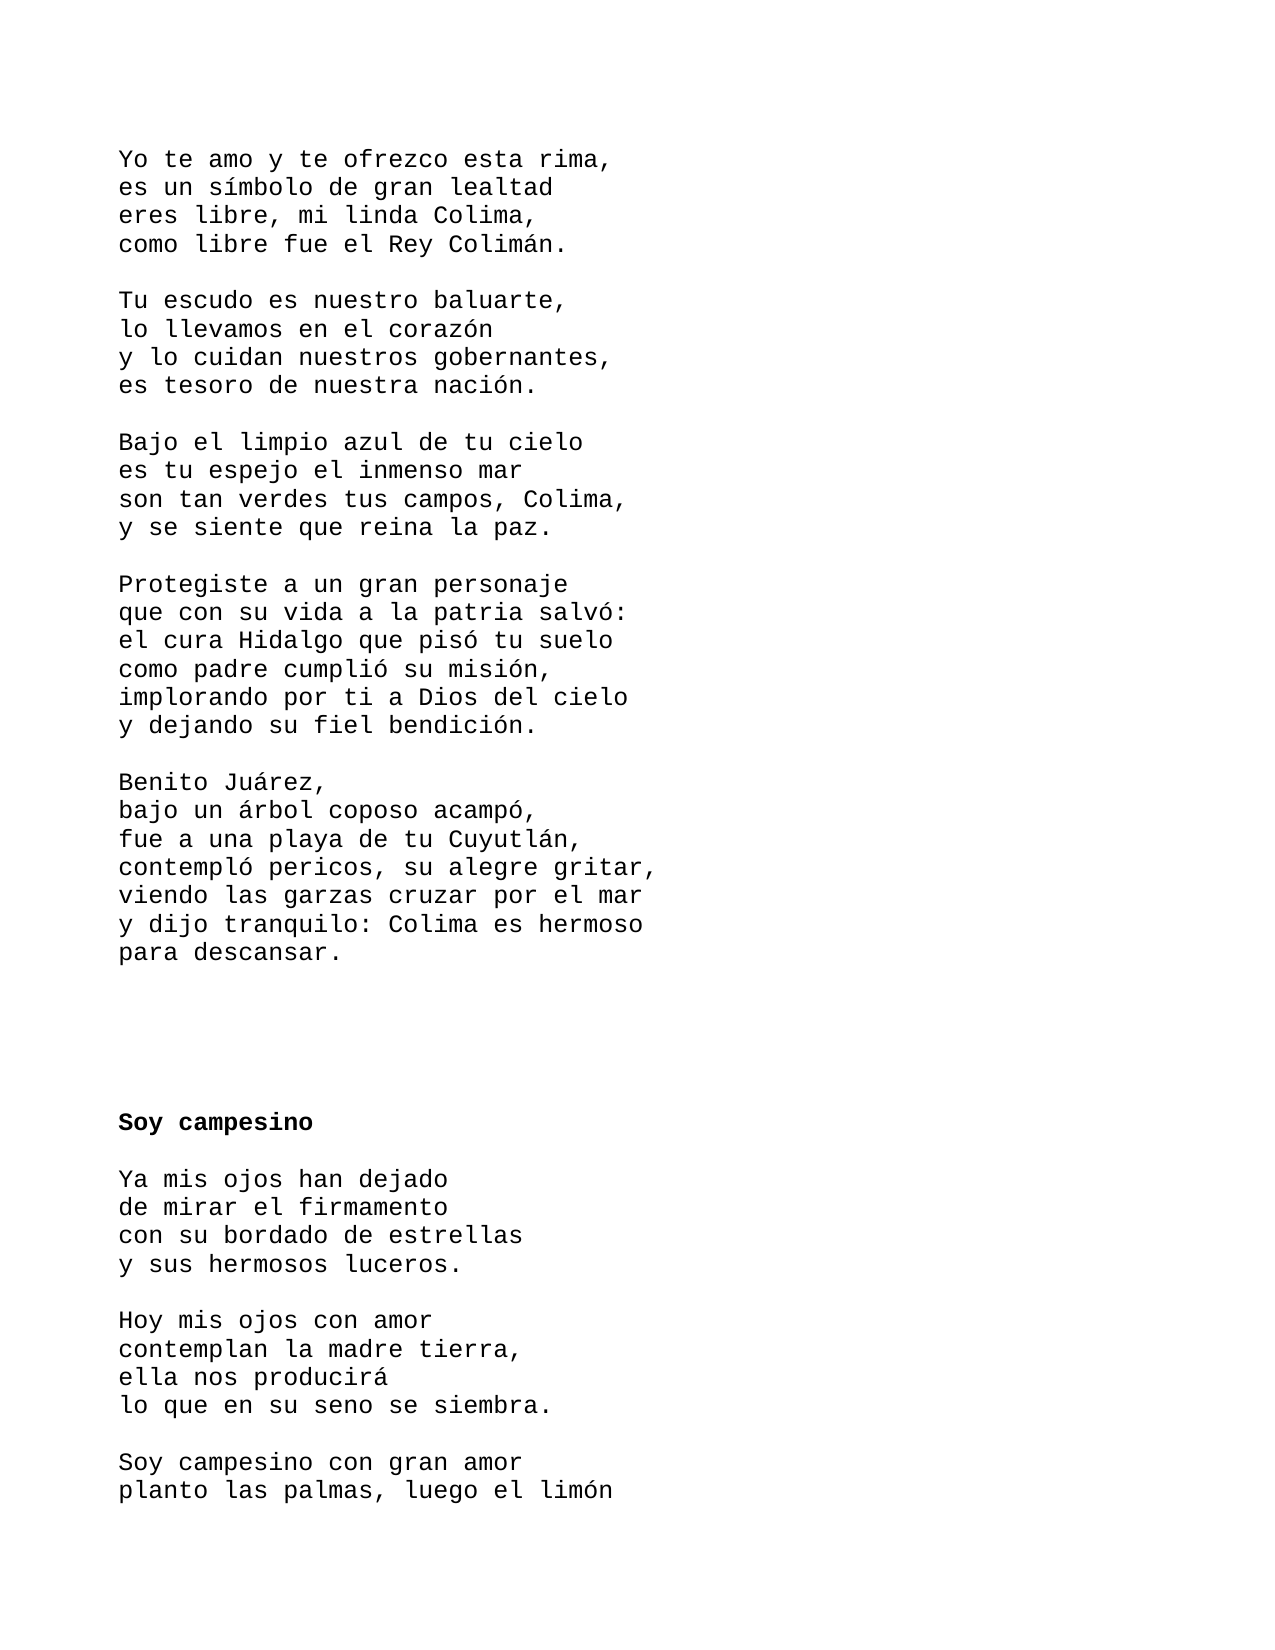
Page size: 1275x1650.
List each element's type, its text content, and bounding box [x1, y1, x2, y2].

text y lo cuidan nuestros gobernantes, [118, 345, 1157, 373]
text lo llevamos en el corazón [118, 316, 1157, 345]
text Benito Juárez, [118, 770, 1157, 798]
text Protegiste a un gran personaje [118, 571, 1157, 600]
text de mirar el firmamento [118, 1195, 1157, 1223]
text contempló pericos, su alegre gritar, [118, 855, 1157, 883]
text y sus hermosos luceros. [118, 1251, 1157, 1280]
text bajo un árbol coposo acampó, [118, 798, 1157, 826]
text Soy campesino con gran amor [118, 1450, 1157, 1478]
text para descansar. [118, 940, 1157, 968]
text con su bordado de estrellas [118, 1223, 1157, 1251]
text y se siente que reina la paz. [118, 515, 1157, 543]
text que con su vida a la patria salvó: [118, 600, 1157, 628]
text fue a una playa de tu Cuyutlán, [118, 826, 1157, 855]
text contemplan la madre tierra, [118, 1336, 1157, 1365]
text viendo las garzas cruzar por el mar [118, 883, 1157, 911]
text implorando por ti a Dios del cielo [118, 685, 1157, 713]
text es tu espejo el inmenso mar [118, 458, 1157, 486]
text ella nos producirá [118, 1365, 1157, 1393]
text Bajo el limpio azul de tu cielo [118, 430, 1157, 458]
text es un símbolo de gran lealtad [118, 175, 1157, 203]
text Hoy mis ojos con amor [118, 1308, 1157, 1336]
text es tesoro de nuestra nación. [118, 373, 1157, 401]
text y dejando su fiel bendición. [118, 713, 1157, 741]
text Tu escudo es nuestro baluarte, [118, 288, 1157, 316]
text como padre cumplió su misión, [118, 656, 1157, 685]
text lo que en su seno se siembra. [118, 1393, 1157, 1421]
text eres libre, mi linda Colima, [118, 203, 1157, 231]
text Yo te amo y te ofrezco esta rima, [118, 146, 1157, 175]
text y dijo tranquilo: Colima es hermoso [118, 911, 1157, 940]
text planto las palmas, luego el limón [118, 1478, 1157, 1506]
text Soy campesino [118, 1110, 1157, 1138]
text como libre fue el Rey Colimán. [118, 231, 1157, 260]
text Ya mis ojos han dejado [118, 1166, 1157, 1195]
text el cura Hidalgo que pisó tu suelo [118, 628, 1157, 656]
text son tan verdes tus campos, Colima, [118, 486, 1157, 515]
